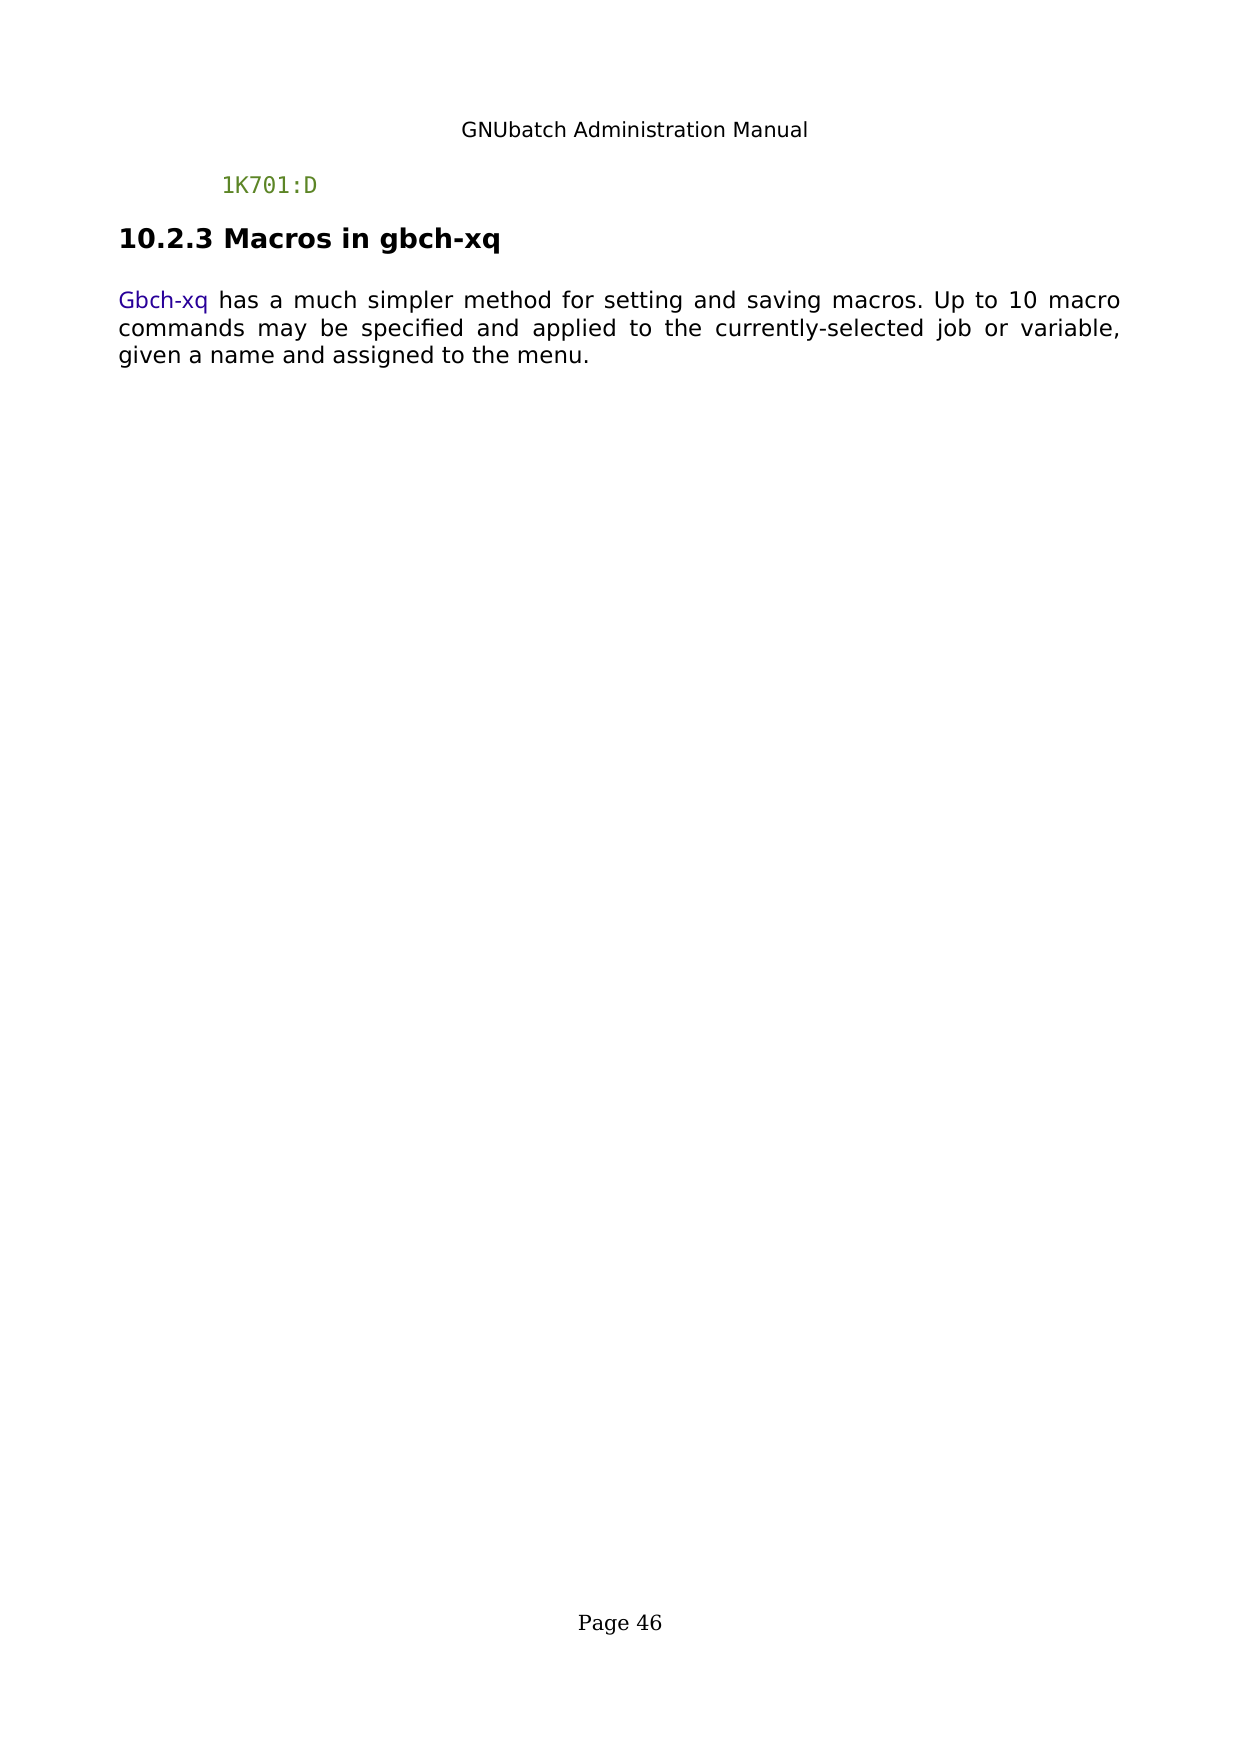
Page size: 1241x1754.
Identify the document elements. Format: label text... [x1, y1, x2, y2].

list 1K701:D [192, 172, 1122, 199]
subtitle Macros in gbch-xq [118, 224, 1122, 255]
text Gbch-xq has a much simpler method for setting and saving macros. Up to 10 macro commands may be specified and applied to the currently-selected job or variable, given a name and assigned to the menu. [118, 284, 1122, 369]
